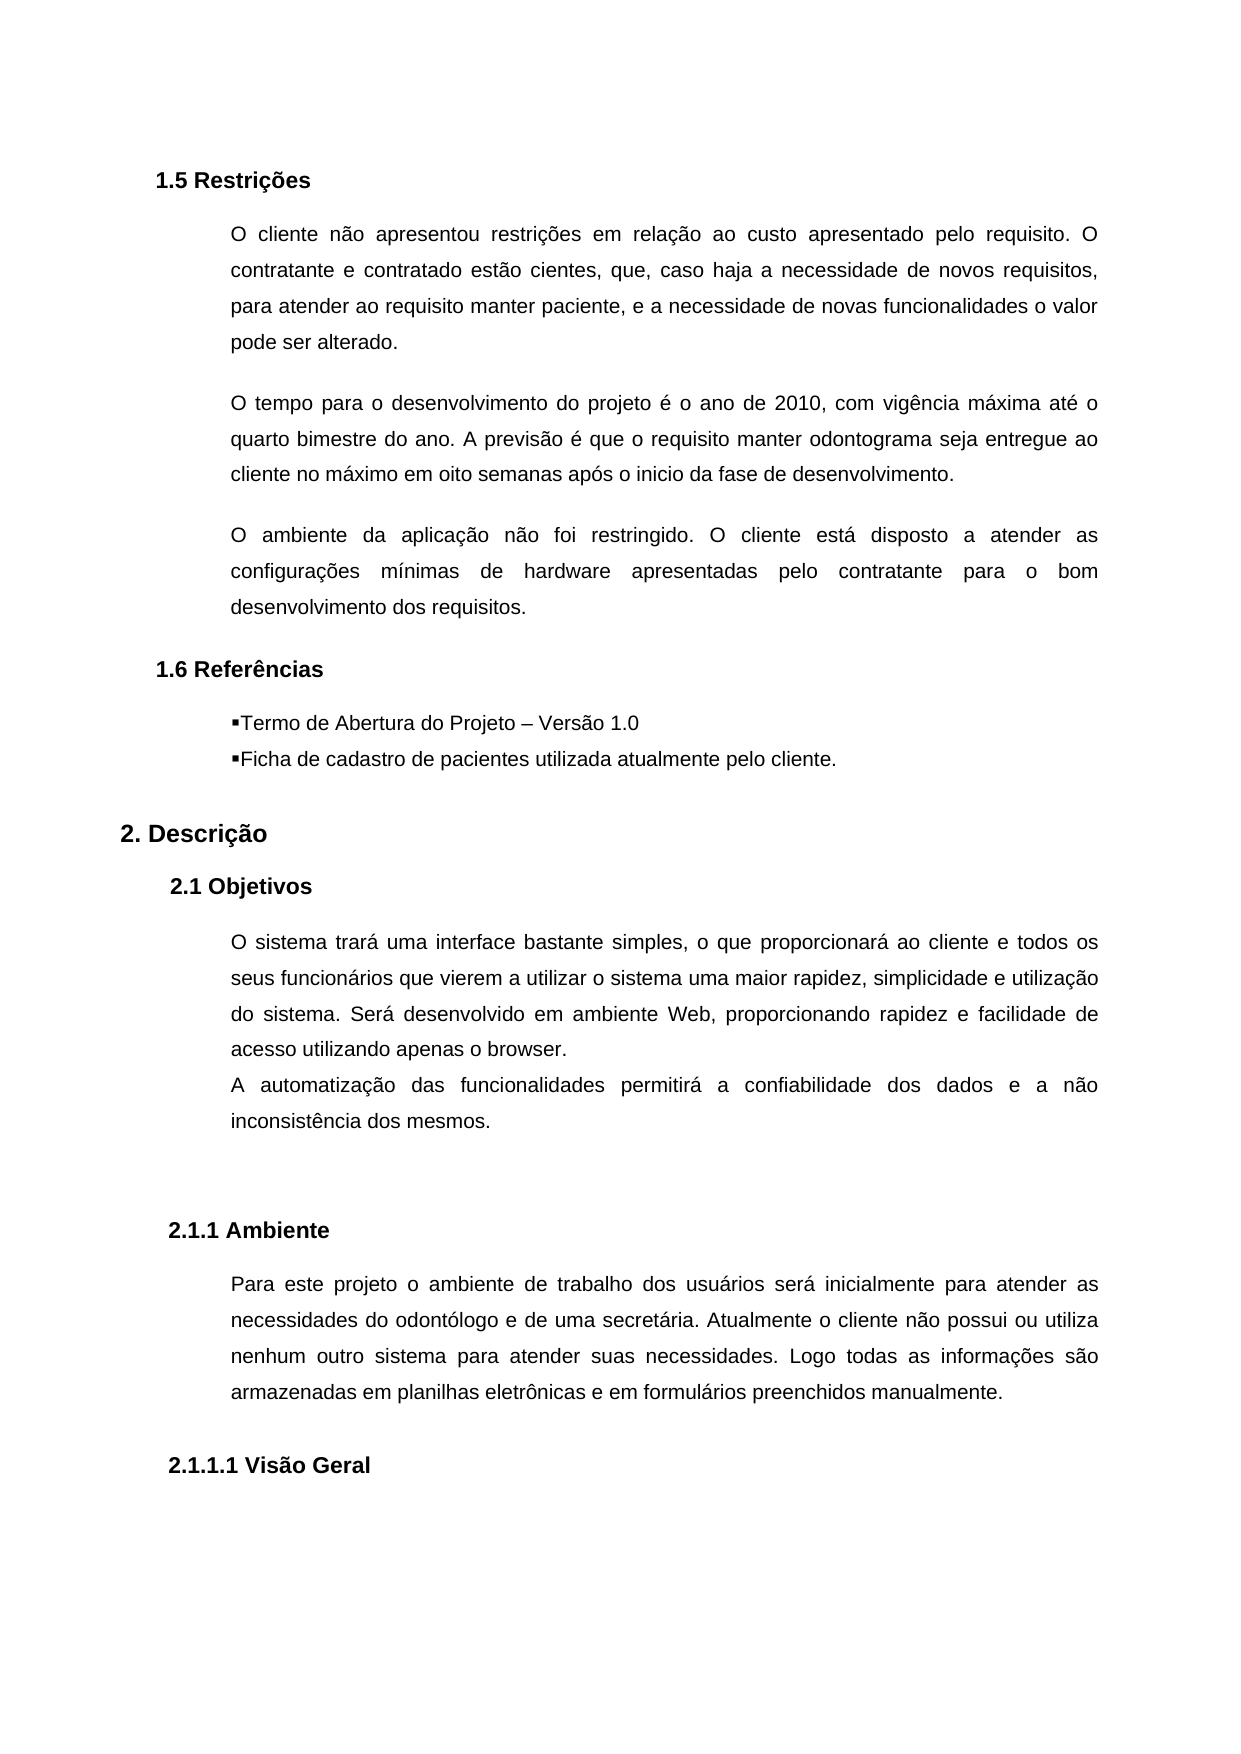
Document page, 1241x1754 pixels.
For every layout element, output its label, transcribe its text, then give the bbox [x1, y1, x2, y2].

subtitle Restrições [155, 167, 1100, 193]
text A automatização das funcionalidades permitirá a confiabilidade dos dados e a não inconsistência dos mesmos. [231, 1073, 1100, 1133]
text O tempo para o desenvolvimento do projeto é o ano de 2010, com vigência máxima até o quarto bimestre do ano. A previsão é que o requisito manter odontograma seja entregue ao cliente no máximo em oito semanas após o inicio da fase de desenvolvimento. [230, 390, 1100, 486]
list Ficha de cadastro de pacientes utilizada atualmente pelo cliente. [231, 747, 1100, 771]
list Termo de Abertura do Projeto – Versão 1.0 [231, 711, 1100, 735]
text Para este projeto o ambiente de trabalho dos usuários será inicialmente para atender as necessidades do odontólogo e de uma secretária. Atualmente o cliente não possui ou utiliza nenhum outro sistema para atender suas necessidades. Logo todas as informações são armazenadas em planilhas eletrônicas e em formulários preenchidos manualmente. [231, 1272, 1100, 1404]
subtitle Objetivos [168, 873, 1100, 899]
subtitle Visão Geral [168, 1452, 1100, 1478]
subtitle 2. Descrição [70, 819, 1100, 848]
text O sistema trará uma interface bastante simples, o que proporcionará ao cliente e todos os seus funcionários que vierem a utilizar o sistema uma maior rapidez, simplicidade e utilização do sistema. Será desenvolvido em ambiente Web, proporcionando rapidez e facilidade de acesso utilizando apenas o browser. [231, 929, 1100, 1061]
subtitle Referências [156, 656, 1100, 682]
subtitle Ambiente [168, 1217, 1100, 1243]
text O ambiente da aplicação não foi restringido. O cliente está disposto a atender as configurações mínimas de hardware apresentadas pelo contratante para o bom desenvolvimento dos requisitos. [230, 523, 1100, 619]
text O cliente não apresentou restrições em relação ao custo apresentado pelo requisito. O contratante e contratado estão cientes, que, caso haja a necessidade de novos requisitos, para atender ao requisito manter paciente, e a necessidade de novas funcionalidades o valor pode ser alterado. [230, 222, 1100, 353]
